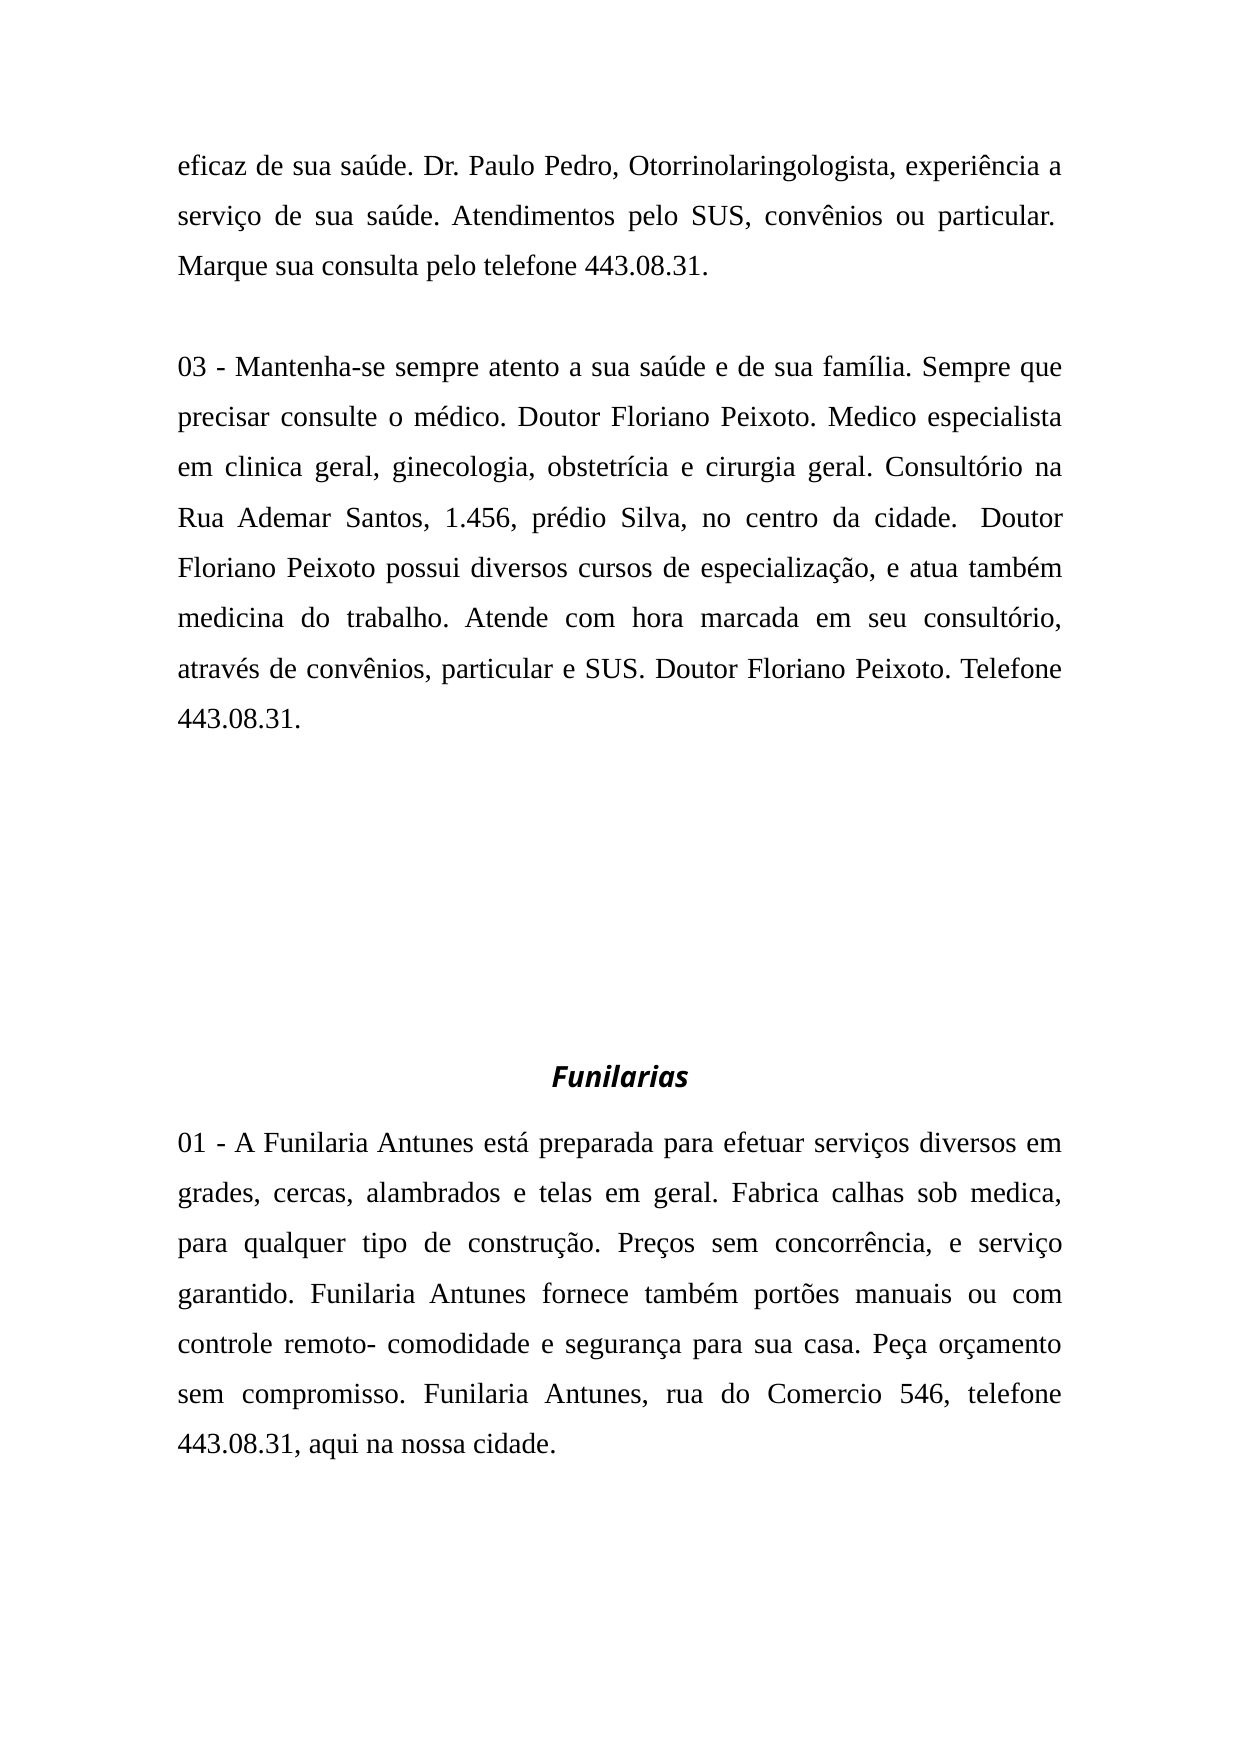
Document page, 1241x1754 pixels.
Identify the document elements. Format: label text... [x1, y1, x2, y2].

text 03 - Mantenha-se sempre atento a sua saúde e de sua família. Sempre que precisar consulte o médico. Doutor Floriano Peixoto. Medico especialista em clinica geral, ginecologia, obstetrícia e cirurgia geral. Consultório na Rua Ademar Santos, 1.456, prédio Silva, no centro da cidade. Doutor Floriano Peixoto possui diversos cursos de especialização, e atua também medicina do trabalho. Atende com hora marcada em seu consultório, através de convênios, particular e SUS. Doutor Floriano Peixoto. Telefone 443.08.31. [177, 349, 1063, 734]
text eficaz de sua saúde. Dr. Paulo Pedro, Otorrinolaringologista, experiência a serviço de sua saúde. Atendimentos pelo SUS, convênios ou particular. Marque sua consulta pelo telefone 443.08.31. [177, 148, 1063, 282]
text 01 - A Funilaria Antunes está preparada para efetuar serviços diversos em grades, cercas, alambrados e telas em geral. Fabrica calhas sob medica, para qualquer tipo de construção. Preços sem concorrência, e serviço garantido. Funilaria Antunes fornece também portões manuais ou com controle remoto- comodidade e segurança para sua casa. Peça orçamento sem compromisso. Funilaria Antunes, rua do Comercio 546, telefone 443.08.31, aqui na nossa cidade. [177, 1125, 1063, 1460]
subtitle Funilarias [177, 1056, 1063, 1096]
